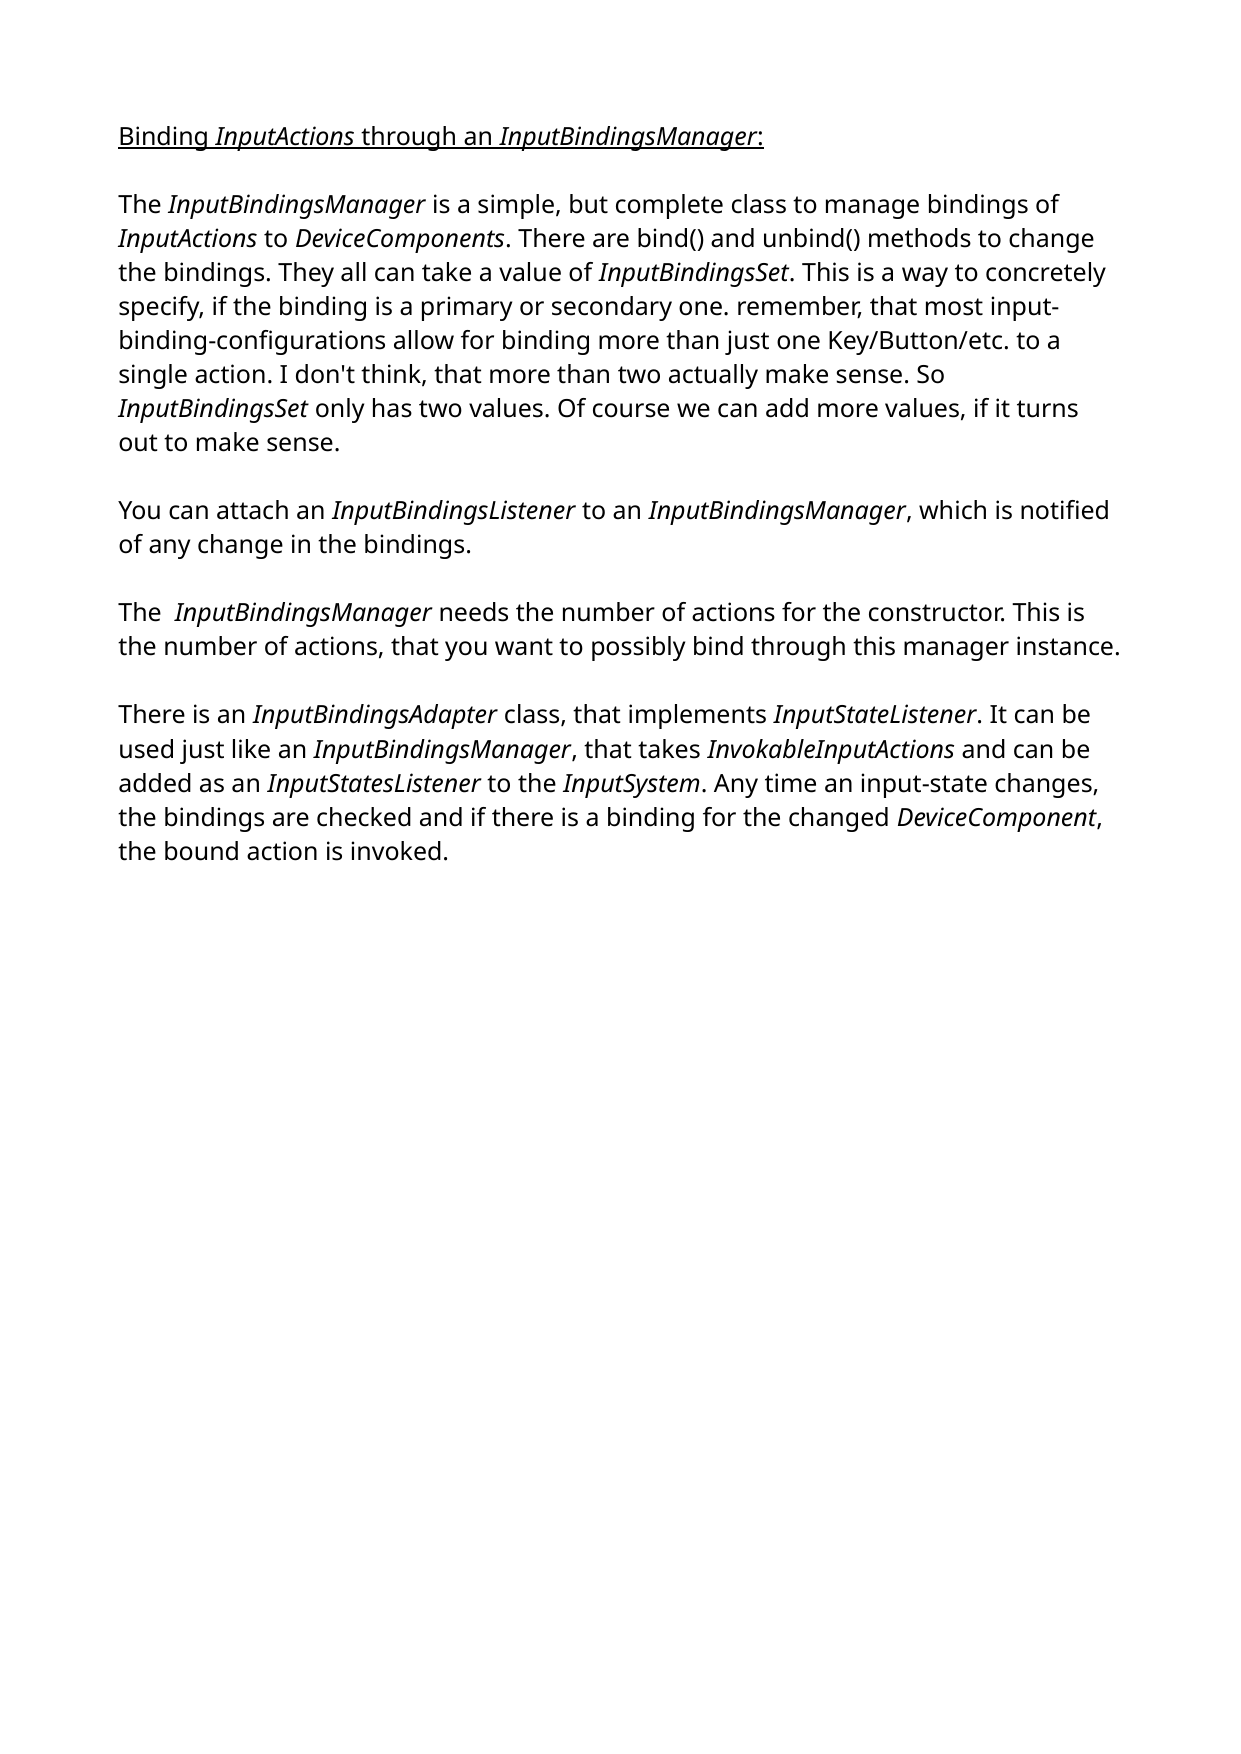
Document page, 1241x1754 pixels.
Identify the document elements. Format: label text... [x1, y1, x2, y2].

text The InputBindingsManager is a simple, but complete class to manage bindings of InputActions to DeviceComponents. There are bind() and unbind() methods to change the bindings. They all can take a value of InputBindingsSet. This is a way to concretely specify, if the binding is a primary or secondary one. remember, that most input-binding-configurations allow for binding more than just one Key/Button/etc. to a single action. I don't think, that more than two actually make sense. So InputBindingsSet only has two values. Of course we can add more values, if it turns out to make sense. [118, 186, 1122, 459]
text There is an InputBindingsAdapter class, that implements InputStateListener. It can be used just like an InputBindingsManager, that takes InvokableInputActions and can be added as an InputStatesListener to the InputSystem. Any time an input-state changes, the bindings are checked and if there is a binding for the changed DeviceComponent, the bound action is invoked. [118, 697, 1122, 867]
text You can attach an InputBindingsListener to an InputBindingsManager, which is notified of any change in the bindings. [118, 493, 1122, 561]
text Binding InputActions through an InputBindingsManager: [118, 118, 1122, 152]
text The InputBindingsManager needs the number of actions for the constructor. This is the number of actions, that you want to possibly bind through this manager instance. [118, 595, 1122, 663]
